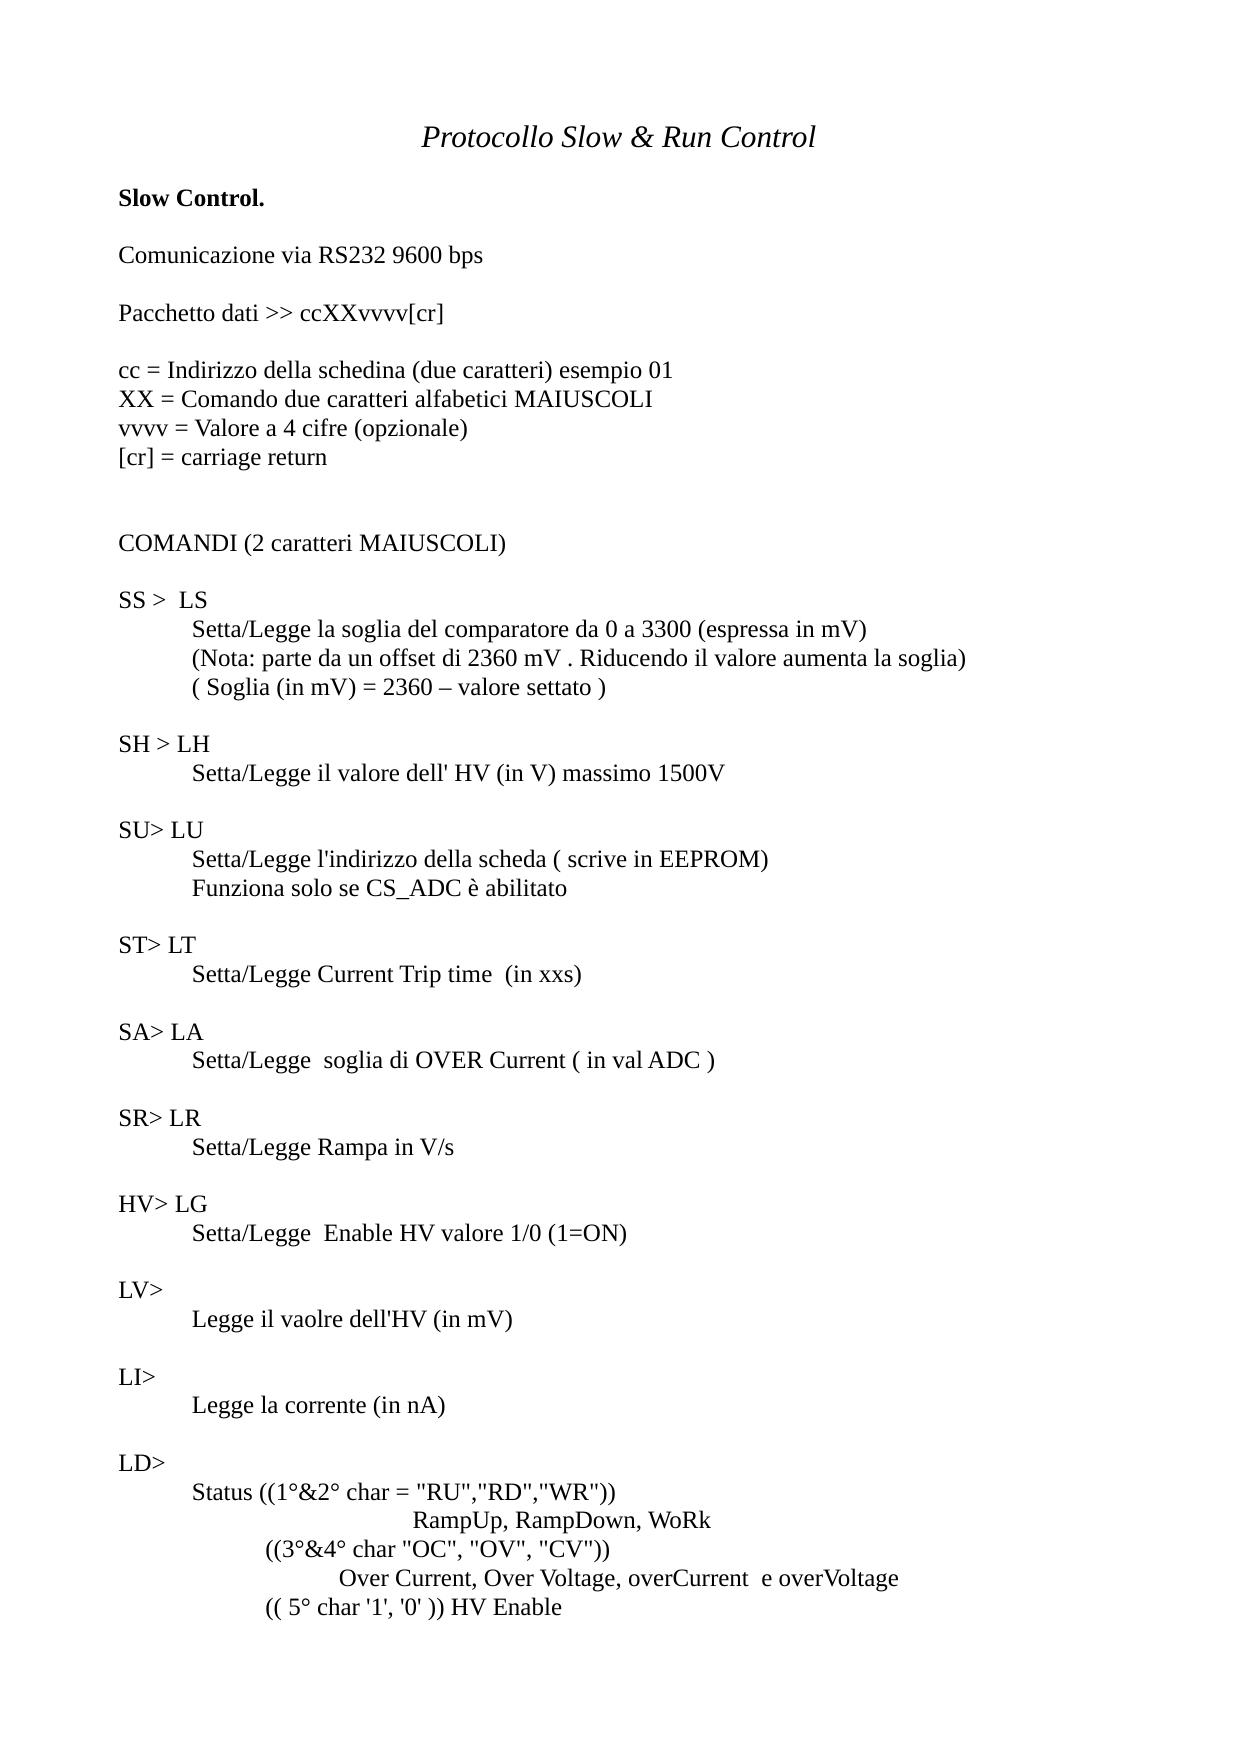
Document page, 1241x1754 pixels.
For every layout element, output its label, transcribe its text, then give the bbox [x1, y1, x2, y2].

text cc = Indirizzo della schedina (due caratteri) esempio 01 [118, 355, 1122, 384]
text LD> [118, 1448, 1122, 1477]
text SU> LU [118, 815, 1122, 844]
text vvvv = Valore a 4 cifre (opzionale) [118, 413, 1122, 442]
text Legge la corrente (in nA) [118, 1390, 1122, 1419]
text (( 5° char '1', '0' )) HV Enable [118, 1592, 1122, 1620]
text Protocollo Slow & Run Control [118, 118, 1122, 154]
text [cr] = carriage return [118, 442, 1122, 470]
text Setta/Legge Current Trip time (in xxs) [118, 959, 1122, 988]
text LI> [118, 1362, 1122, 1390]
text Over Current, Over Voltage, overCurrent e overVoltage [118, 1563, 1122, 1592]
text (Nota: parte da un offset di 2360 mV . Riducendo il valore aumenta la soglia) [118, 643, 1122, 672]
text Legge il vaolre dell'HV (in mV) [118, 1304, 1122, 1333]
text Setta/Legge la soglia del comparatore da 0 a 3300 (espressa in mV) [118, 614, 1122, 643]
text HV> LG [118, 1189, 1122, 1218]
text Setta/Legge Enable HV valore 1/0 (1=ON) [118, 1218, 1122, 1247]
text Setta/Legge soglia di OVER Current ( in val ADC ) [118, 1045, 1122, 1074]
text SS > LS [118, 585, 1122, 614]
text SH > LH [118, 729, 1122, 758]
text RampUp, RampDown, WoRk [118, 1505, 1122, 1534]
text ( Soglia (in mV) = 2360 – valore settato ) [118, 672, 1122, 700]
text Pacchetto dati >> ccXXvvvv[cr] [118, 298, 1122, 327]
text Setta/Legge l'indirizzo della scheda ( scrive in EEPROM) [118, 844, 1122, 873]
text SA> LA [118, 1017, 1122, 1045]
text SR> LR [118, 1103, 1122, 1132]
text Comunicazione via RS232 9600 bps [118, 240, 1122, 269]
text Status ((1°&2° char = "RU","RD","WR")) [118, 1477, 1122, 1505]
text COMANDI (2 caratteri MAIUSCOLI) [118, 528, 1122, 557]
text ((3°&4° char "OC", "OV", "CV")) [118, 1534, 1122, 1563]
text Setta/Legge il valore dell' HV (in V) massimo 1500V [118, 758, 1122, 787]
text Setta/Legge Rampa in V/s [118, 1132, 1122, 1160]
text LV> [118, 1275, 1122, 1304]
text Slow Control. [118, 183, 1122, 212]
text ST> LT [118, 930, 1122, 959]
text Funziona solo se CS_ADC è abilitato [118, 873, 1122, 902]
text XX = Comando due caratteri alfabetici MAIUSCOLI [118, 384, 1122, 413]
